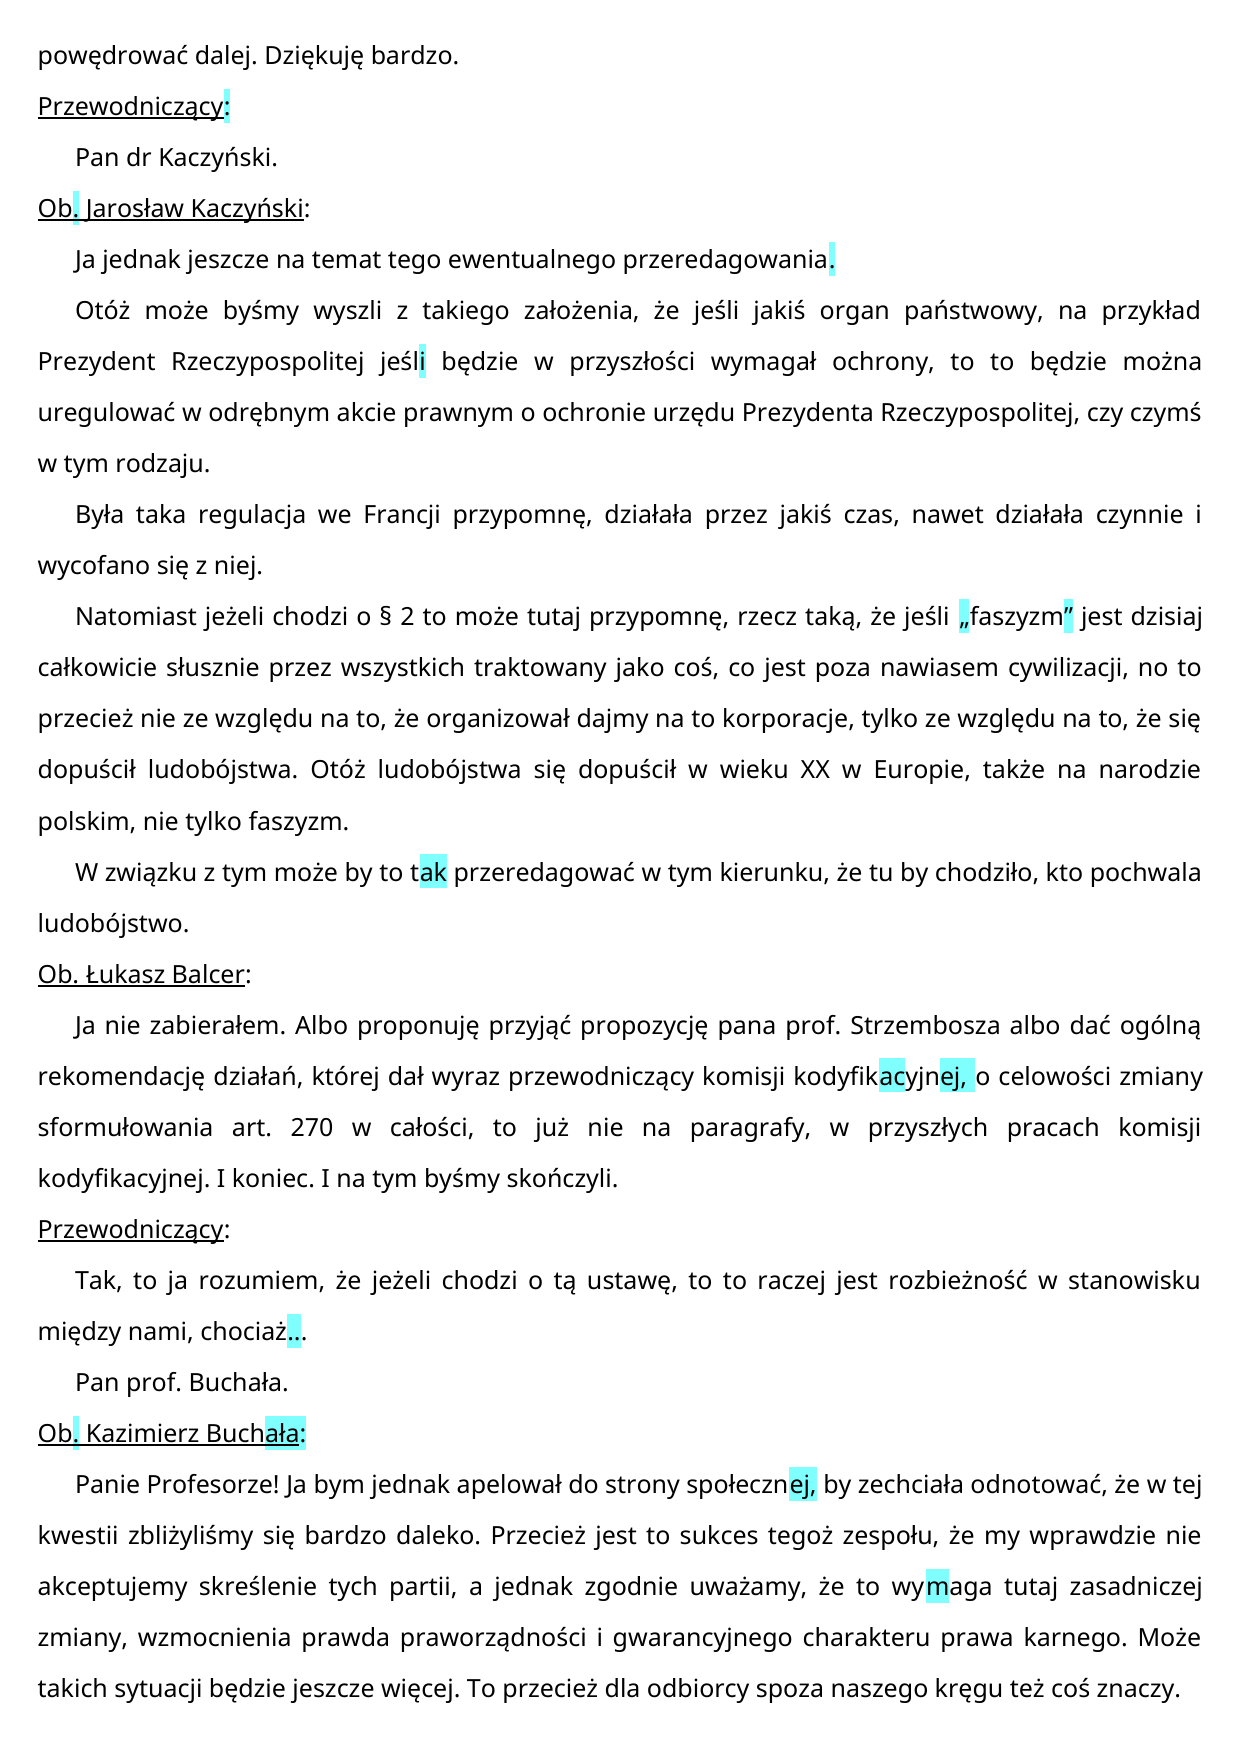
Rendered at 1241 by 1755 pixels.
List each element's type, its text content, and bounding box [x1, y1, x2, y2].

text Ob. Jarosław Kaczyński: [37, 191, 1203, 225]
text Natomiast jeżeli chodzi o § 2 to może tutaj przypomnę, rzecz taką, że jeśli „faszyzm” jest dzisiaj całkowicie słusznie przez wszystkich traktowany jako coś, co jest poza nawiasem cywilizacji, no to przecież nie ze względu na to, że organizował dajmy na to korporacje, tylko ze względu na to, że się dopuścił ludobójstwa. Otóż ludobójstwa się dopuścił w wieku XX w Europie, także na narodzie polskim, nie tylko faszyzm. [37, 599, 1203, 837]
text Przewodniczący: [37, 88, 1203, 123]
text Ja nie zabierałem. Albo proponuję przyjąć propozycję pana prof. Strzembosza albo dać ogólną rekomendację działań, której dał wyraz przewodniczący komisji kodyfikacyjnej, o celowości zmiany sformułowania art. 270 w całości, to już nie na paragrafy, w przyszłych pracach komisji kodyfikacyjnej. I koniec. I na tym byśmy skończyli. [37, 1007, 1203, 1194]
text Tak, to ja rozumiem, że jeżeli chodzi o tą ustawę, to to raczej jest rozbieżność w stanowisku między nami, chociaż... [37, 1262, 1203, 1348]
text Ja jednak jeszcze na temat tego ewentualnego przeredagowania. [37, 242, 1203, 276]
text Przewodniczący: [37, 1211, 1203, 1246]
text Ob. Kazimierz Buchała: [37, 1416, 1203, 1450]
text powędrować dalej. Dziękuję bardzo. [37, 37, 1203, 72]
text W związku z tym może by to tak przeredagować w tym kierunku, że tu by chodziło, kto pochwala ludobójstwo. [37, 854, 1203, 939]
text Pan prof. Buchała. [37, 1364, 1203, 1399]
text Pan dr Kaczyński. [37, 139, 1203, 174]
text Była taka regulacja we Francji przypomnę, działała przez jakiś czas, nawet działała czynnie i wycofano się z niej. [37, 497, 1203, 582]
text Ob. Łukasz Balcer: [37, 956, 1203, 990]
text Panie Profesorze! Ja bym jednak apelował do strony społecznej, by zechciała odnotować, że w tej kwestii zbliżyliśmy się bardzo daleko. Przecież jest to sukces tegoż zespołu, że my wprawdzie nie akceptujemy skreślenie tych partii, a jednak zgodnie uważamy, że to wymaga tutaj zasadniczej zmiany, wzmocnienia prawda praworządności i gwarancyjnego charakteru prawa karnego. Może takich sytuacji będzie jeszcze więcej. To przecież dla odbiorcy spoza naszego kręgu też coś znaczy. [37, 1467, 1203, 1705]
text Otóż może byśmy wyszli z takiego założenia, że jeśli jakiś organ państwowy, na przykład Prezydent Rzeczypospolitej jeśli będzie w przyszłości wymagał ochrony, to to będzie można uregulować w odrębnym akcie prawnym o ochronie urzędu Prezydenta Rzeczypospolitej, czy czymś w tym rodzaju. [37, 293, 1203, 480]
